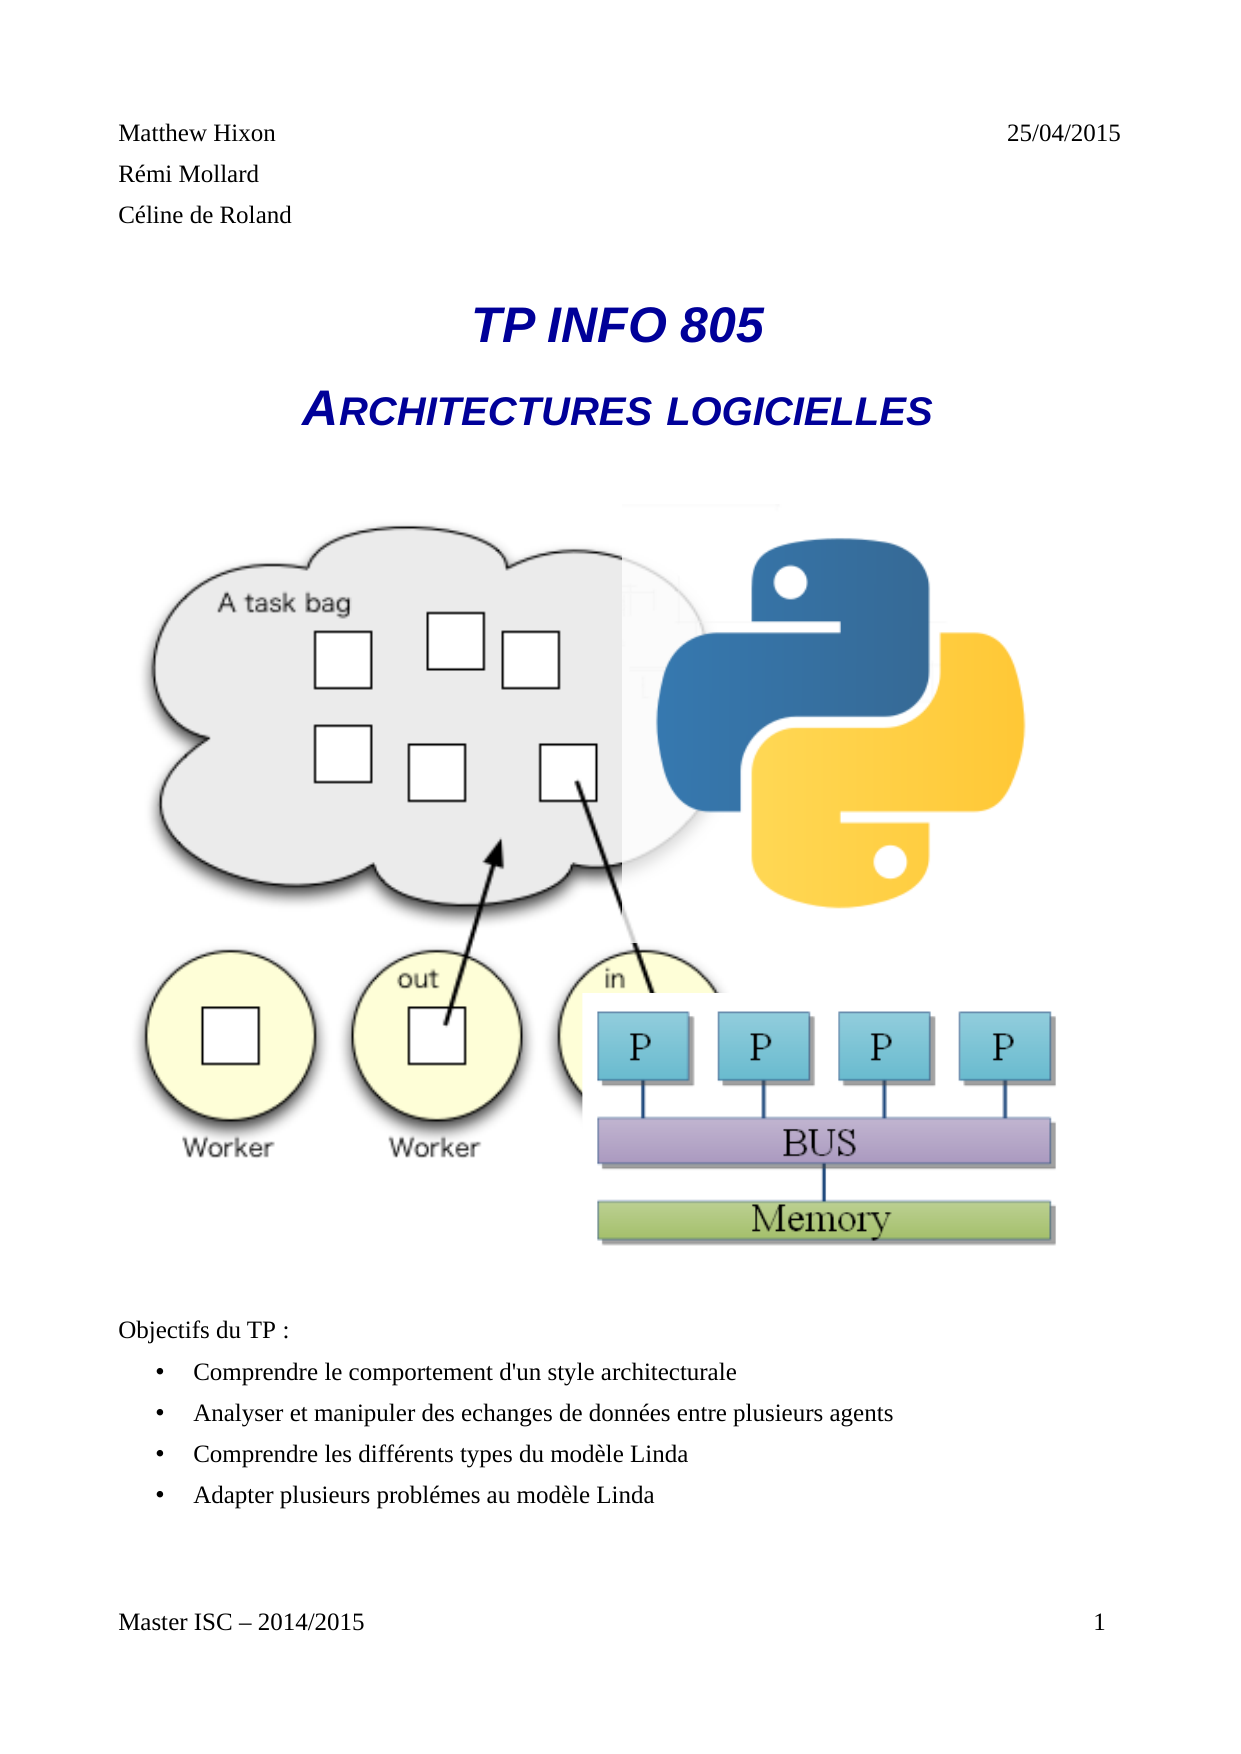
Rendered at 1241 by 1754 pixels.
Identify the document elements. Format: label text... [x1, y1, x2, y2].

list Comprendre les différents types du modèle Linda [156, 1439, 1122, 1468]
text Matthew Hixon 25/04/2015 [118, 118, 1122, 147]
text Rémi Mollard [118, 159, 1122, 188]
text Objectifs du TP : [118, 1316, 1122, 1344]
list Comprendre le comportement d'un style architecturale [156, 1357, 1122, 1386]
list Adapter plusieurs problémes au modèle Linda [156, 1481, 1122, 1509]
subtitle TP INFO 805 [118, 296, 1122, 353]
text Céline de Roland [118, 201, 1122, 229]
list Analyser et manipuler des echanges de données entre plusieurs agents [156, 1398, 1122, 1427]
picture [104, 504, 1092, 1266]
subtitle Architectures logicielles [118, 378, 1122, 436]
